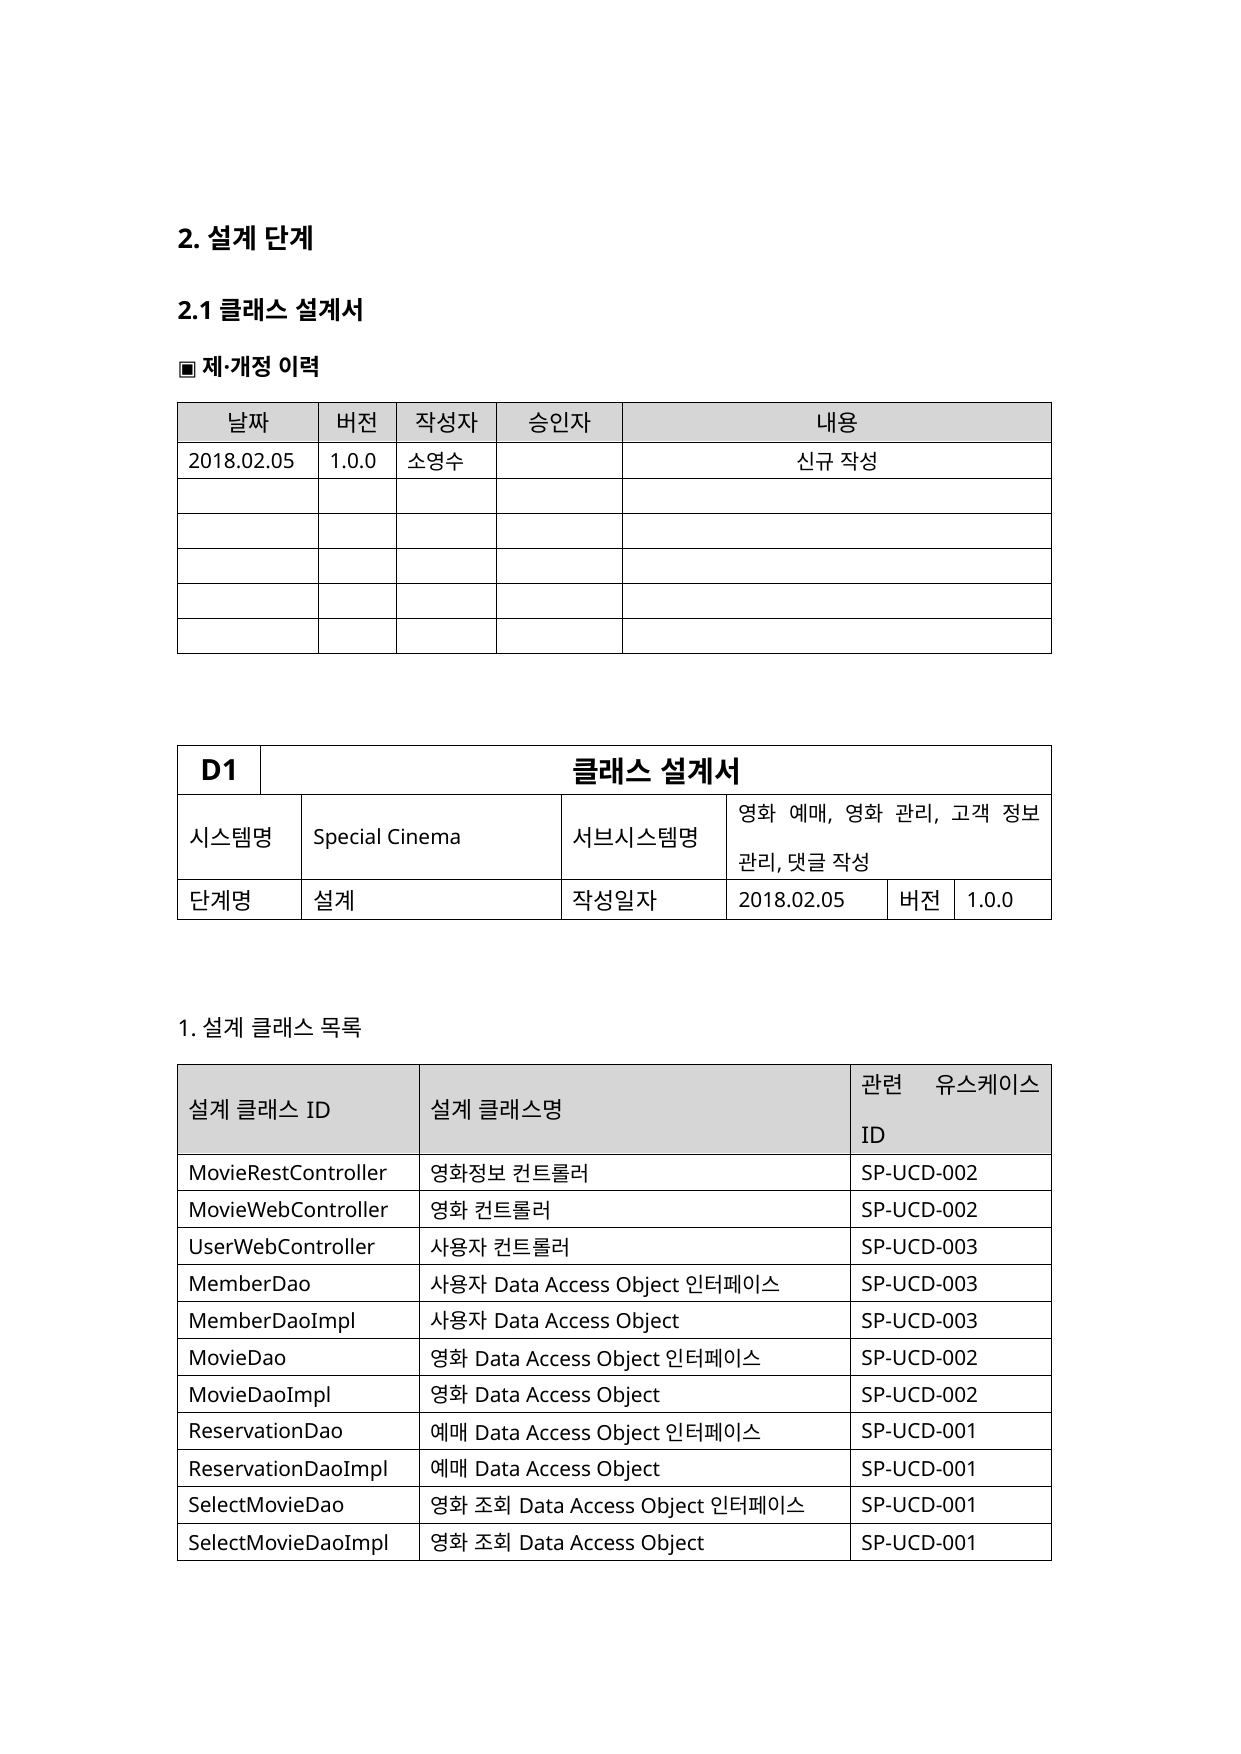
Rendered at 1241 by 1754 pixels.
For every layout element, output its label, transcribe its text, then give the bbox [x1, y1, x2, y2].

table_cell 작성일자 [562, 880, 726, 919]
table_header 내용 [623, 403, 1051, 441]
table_cell [497, 479, 622, 513]
table_cell 소영수 [397, 443, 496, 478]
table_cell MovieDaoImpl [178, 1376, 419, 1412]
table_cell 영화정보 컨트롤러 [420, 1155, 850, 1190]
table_cell 버전 [888, 880, 954, 919]
table_cell [497, 619, 622, 653]
table_cell [623, 514, 1051, 548]
table_header D1 [178, 746, 260, 794]
table_cell SP-UCD-002 [851, 1191, 1051, 1227]
table_cell [319, 514, 396, 548]
table_header 클래스 설계서 [261, 746, 1051, 794]
table_cell SP-UCD-003 [851, 1228, 1051, 1264]
table_cell SP-UCD-002 [851, 1339, 1051, 1375]
table_cell [178, 619, 318, 653]
table_cell [397, 479, 496, 513]
table_header 관련 유스케이스ID [851, 1065, 1051, 1153]
text 2. 설계 단계 [177, 217, 1063, 256]
table_cell [319, 479, 396, 513]
table_header 날짜 [178, 403, 318, 441]
table_cell [397, 584, 496, 618]
table_header 작성자 [397, 403, 496, 441]
table_cell [319, 584, 396, 618]
table_cell [178, 549, 318, 583]
table_cell [497, 443, 622, 478]
table_cell [623, 549, 1051, 583]
table_cell [397, 619, 496, 653]
table_cell [319, 549, 396, 583]
table_cell SP-UCD-001 [851, 1450, 1051, 1486]
table_cell 영화 조회 Data Access Object [420, 1524, 850, 1560]
table_cell MemberDao [178, 1265, 419, 1301]
table_cell SP-UCD-003 [851, 1265, 1051, 1301]
table_cell 1.0.0 [319, 443, 396, 478]
text 2.1 클래스 설계서 [177, 290, 1063, 327]
table_cell 신규 작성 [623, 443, 1051, 478]
table_cell 사용자 Data Access Object [420, 1302, 850, 1338]
table_cell 2018.02.05 [727, 880, 887, 919]
table_cell [178, 479, 318, 513]
table_cell 영화 조회 Data Access Object 인터페이스 [420, 1487, 850, 1523]
table_header 설계 클래스명 [420, 1065, 850, 1153]
table_cell [623, 619, 1051, 653]
table_cell [623, 479, 1051, 513]
table_header 버전 [319, 403, 396, 441]
table_cell [497, 549, 622, 583]
table_cell SP-UCD-001 [851, 1487, 1051, 1523]
table_cell 사용자 컨트롤러 [420, 1228, 850, 1264]
table_cell SP-UCD-001 [851, 1524, 1051, 1560]
table_cell SelectMovieDao [178, 1487, 419, 1523]
table_cell SP-UCD-003 [851, 1302, 1051, 1338]
text ▣ 제·개정 이력 [177, 348, 1063, 382]
table_cell 예매 Data Access Object 인터페이스 [420, 1413, 850, 1449]
table_cell 영화 Data Access Object 인터페이스 [420, 1339, 850, 1375]
table_cell [178, 584, 318, 618]
table_cell MovieRestController [178, 1155, 419, 1190]
table_cell SP-UCD-002 [851, 1155, 1051, 1190]
table_cell ReservationDaoImpl [178, 1450, 419, 1486]
table_cell 영화 Data Access Object [420, 1376, 850, 1412]
table_cell [497, 584, 622, 618]
table_cell [397, 514, 496, 548]
table_cell 사용자 Data Access Object 인터페이스 [420, 1265, 850, 1301]
table_header 설계 클래스 ID [178, 1065, 419, 1153]
table_cell MemberDaoImpl [178, 1302, 419, 1338]
table_cell 2018.02.05 [178, 443, 318, 478]
text 1. 설계 클래스 목록 [177, 1010, 1063, 1044]
table_cell [623, 584, 1051, 618]
table_cell UserWebController [178, 1228, 419, 1264]
table_cell SP-UCD-002 [851, 1376, 1051, 1412]
table_cell MovieDao [178, 1339, 419, 1375]
table_cell SelectMovieDaoImpl [178, 1524, 419, 1560]
table_cell [178, 514, 318, 548]
table_cell 예매 Data Access Object [420, 1450, 850, 1486]
table_cell ReservationDao [178, 1413, 419, 1449]
table_cell 1.0.0 [955, 880, 1051, 919]
table_cell 설계 [302, 880, 561, 919]
table_cell 서브시스템명 [562, 795, 726, 879]
table_cell 단계명 [178, 880, 301, 919]
table_cell SP-UCD-001 [851, 1413, 1051, 1449]
table_cell [397, 549, 496, 583]
table_cell 시스템명 [178, 795, 301, 879]
table_cell Special Cinema [302, 795, 561, 879]
table_cell [497, 514, 622, 548]
table_cell MovieWebController [178, 1191, 419, 1227]
table_header 승인자 [497, 403, 622, 441]
table_cell 영화 예매, 영화 관리, 고객 정보 관리, 댓글 작성 [727, 795, 1051, 879]
table_cell 영화 컨트롤러 [420, 1191, 850, 1227]
table_cell [319, 619, 396, 653]
